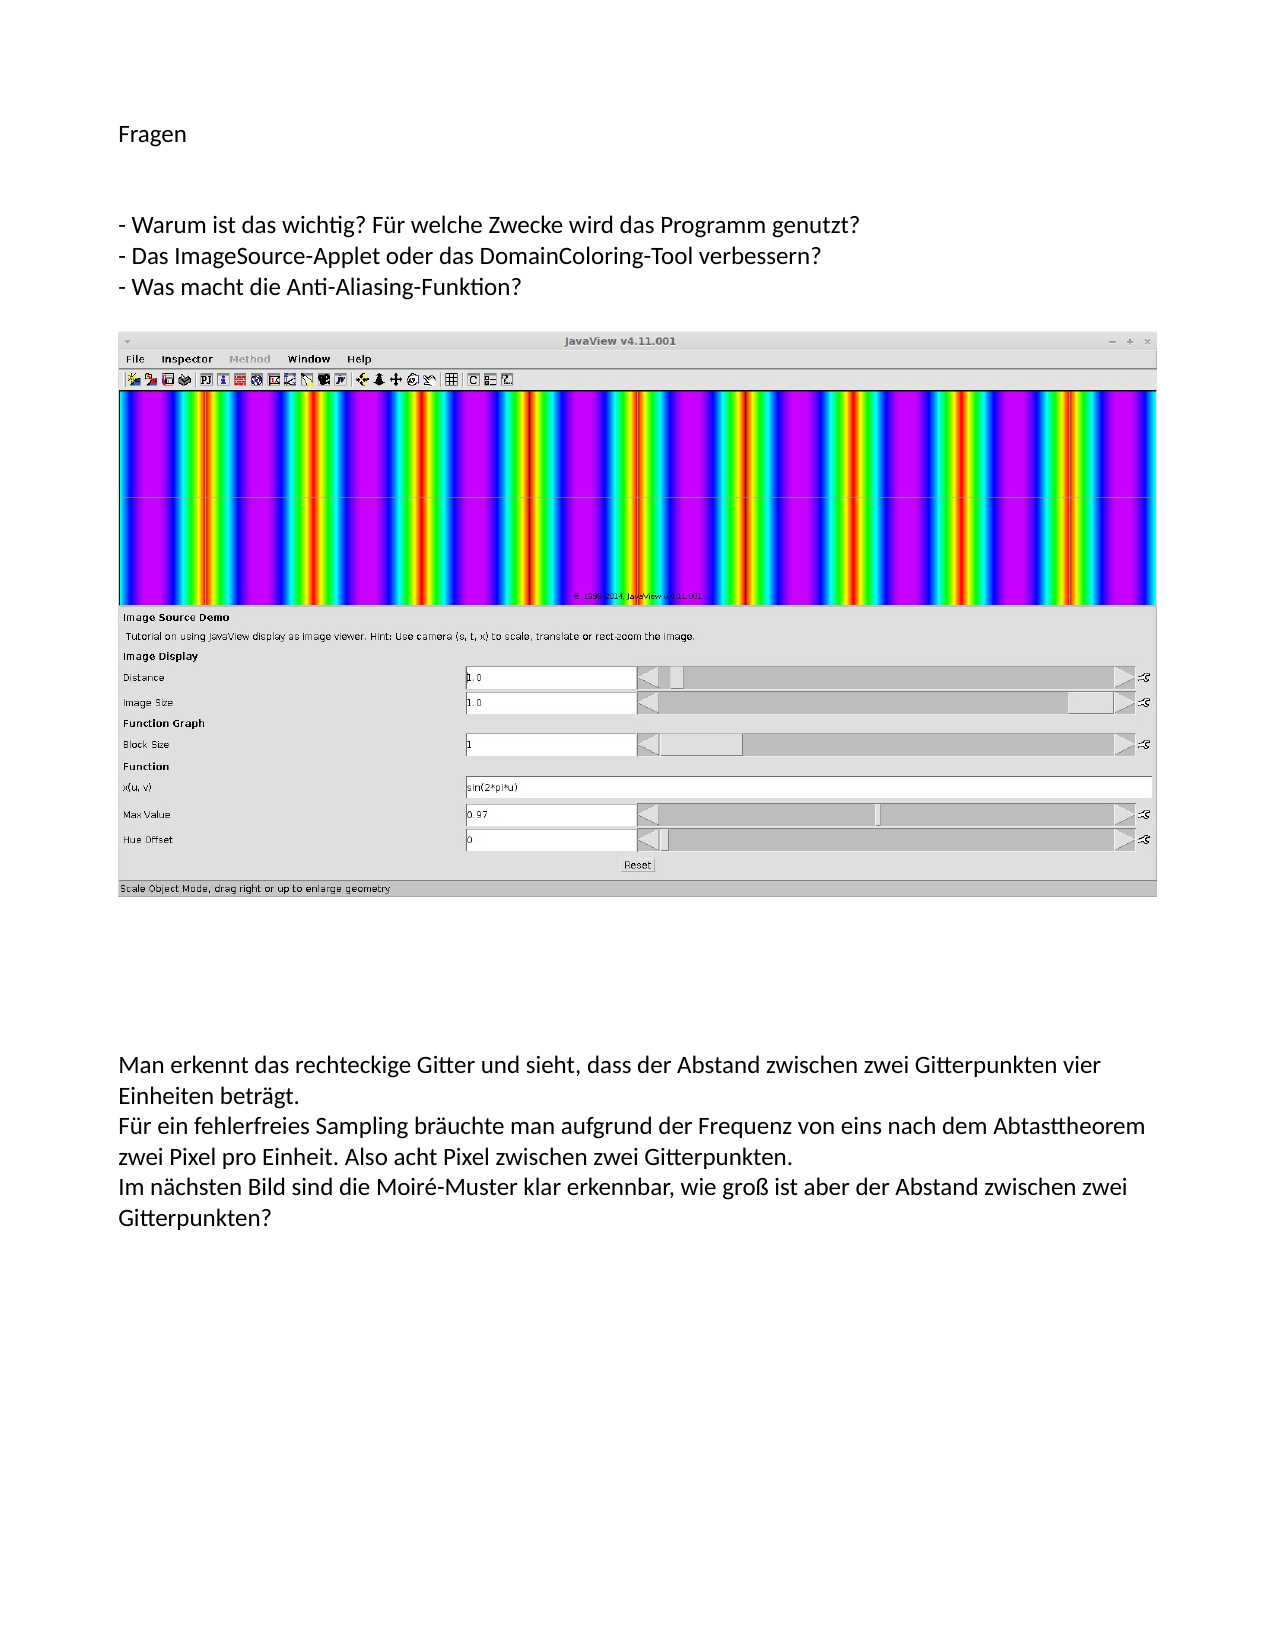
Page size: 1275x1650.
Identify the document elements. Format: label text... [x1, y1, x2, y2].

text Im nächsten Bild sind die Moiré-Muster klar erkennbar, wie groß ist aber der Abstand zwischen zwei Gitterpunkten? [118, 1171, 1157, 1232]
text - Was macht die Anti-Aliasing-Funktion? [118, 271, 1157, 301]
text Fragen [118, 118, 1157, 149]
text - Warum ist das wichtig? Für welche Zwecke wird das Programm genutzt? [118, 210, 1157, 240]
text Man erkennt das rechteckige Gitter und sieht, dass der Abstand zwischen zwei Gitterpunkten vier Einheiten beträgt. [118, 1049, 1157, 1110]
text - Das ImageSource-Applet oder das DomainColoring-Tool verbessern? [118, 240, 1157, 271]
text Für ein fehlerfreies Sampling bräuchte man aufgrund der Frequenz von eins nach dem Abtasttheorem zwei Pixel pro Einheit. Also acht Pixel zwischen zwei Gitterpunkten. [118, 1110, 1157, 1171]
picture [118, 331, 1157, 897]
